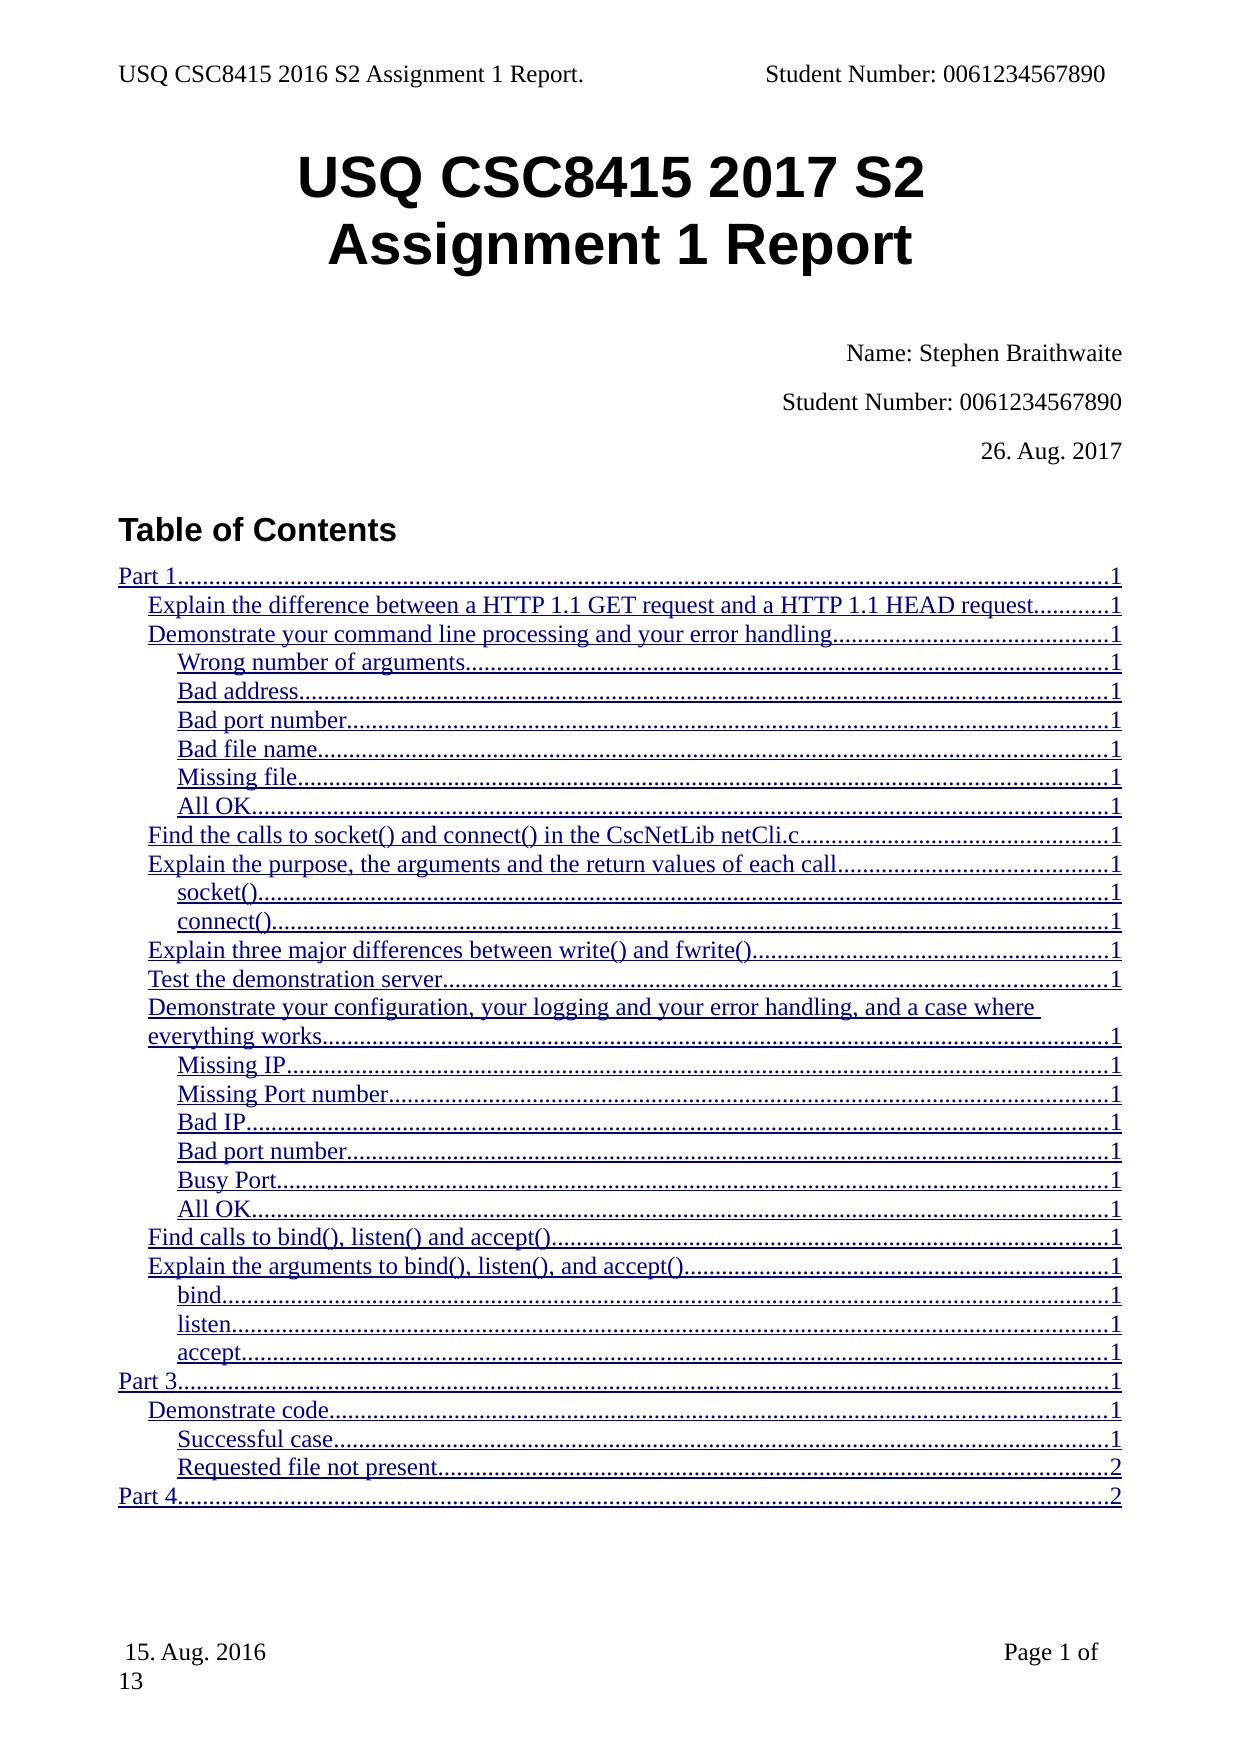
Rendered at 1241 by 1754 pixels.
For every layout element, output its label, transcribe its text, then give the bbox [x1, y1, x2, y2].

text listen 1 [177, 1309, 1122, 1334]
text Wrong number of arguments 1 [177, 647, 1122, 672]
text Student Number: 0061234567890 [118, 387, 1122, 416]
text bind 1 [177, 1280, 1122, 1305]
text Bad port number 1 [177, 1136, 1122, 1161]
text Demonstrate your command line processing and your error handling. 1 [148, 619, 1122, 644]
text Find the calls to socket() and connect() in the CscNetLib netCli.c 1 [148, 820, 1122, 845]
text Requested file not present 2 [177, 1452, 1122, 1477]
text connect() 1 [177, 906, 1122, 931]
text socket() 1 [177, 877, 1122, 902]
text Bad IP 1 [177, 1107, 1122, 1132]
text Explain the purpose, the arguments and the return values of each call. 1 [148, 849, 1122, 874]
text Name: Stephen Braithwaite [118, 338, 1122, 367]
text Missing Port number 1 [177, 1079, 1122, 1104]
text Successful case 1 [177, 1424, 1122, 1449]
text All OK 1 [177, 1194, 1122, 1219]
text Part 4 2 [118, 1481, 1122, 1506]
text Explain three major differences between write() and fwrite(). 1 [148, 935, 1122, 960]
text Test the demonstration server 1 [148, 964, 1122, 989]
text accept 1 [177, 1337, 1122, 1362]
text Busy Port 1 [177, 1165, 1122, 1190]
text Bad address 1 [177, 676, 1122, 701]
text Part 3 1 [118, 1366, 1122, 1391]
text Bad port number 1 [177, 705, 1122, 730]
text Find calls to bind(), listen() and accept() 1 [148, 1222, 1122, 1247]
text 26. Aug. 2017 [118, 436, 1122, 465]
text Explain the difference between a HTTP 1.1 GET request and a HTTP 1.1 HEAD request. 1 [148, 590, 1122, 615]
text Demonstrate your configuration, your logging and your error handling, and a case where everything works. 1 [148, 992, 1122, 1046]
text Missing file 1 [177, 762, 1122, 787]
text Part 1 1 [118, 561, 1122, 586]
text All OK 1 [177, 791, 1122, 816]
text Bad file name 1 [177, 734, 1122, 759]
subtitle Table of Contents [118, 510, 1122, 549]
text Missing IP 1 [177, 1050, 1122, 1075]
text Explain the arguments to bind(), listen(), and accept() 1 [148, 1251, 1122, 1276]
text Demonstrate code 1 [148, 1395, 1122, 1420]
title USQ CSC8415 2017 S2 Assignment 1 Report [118, 142, 1122, 276]
